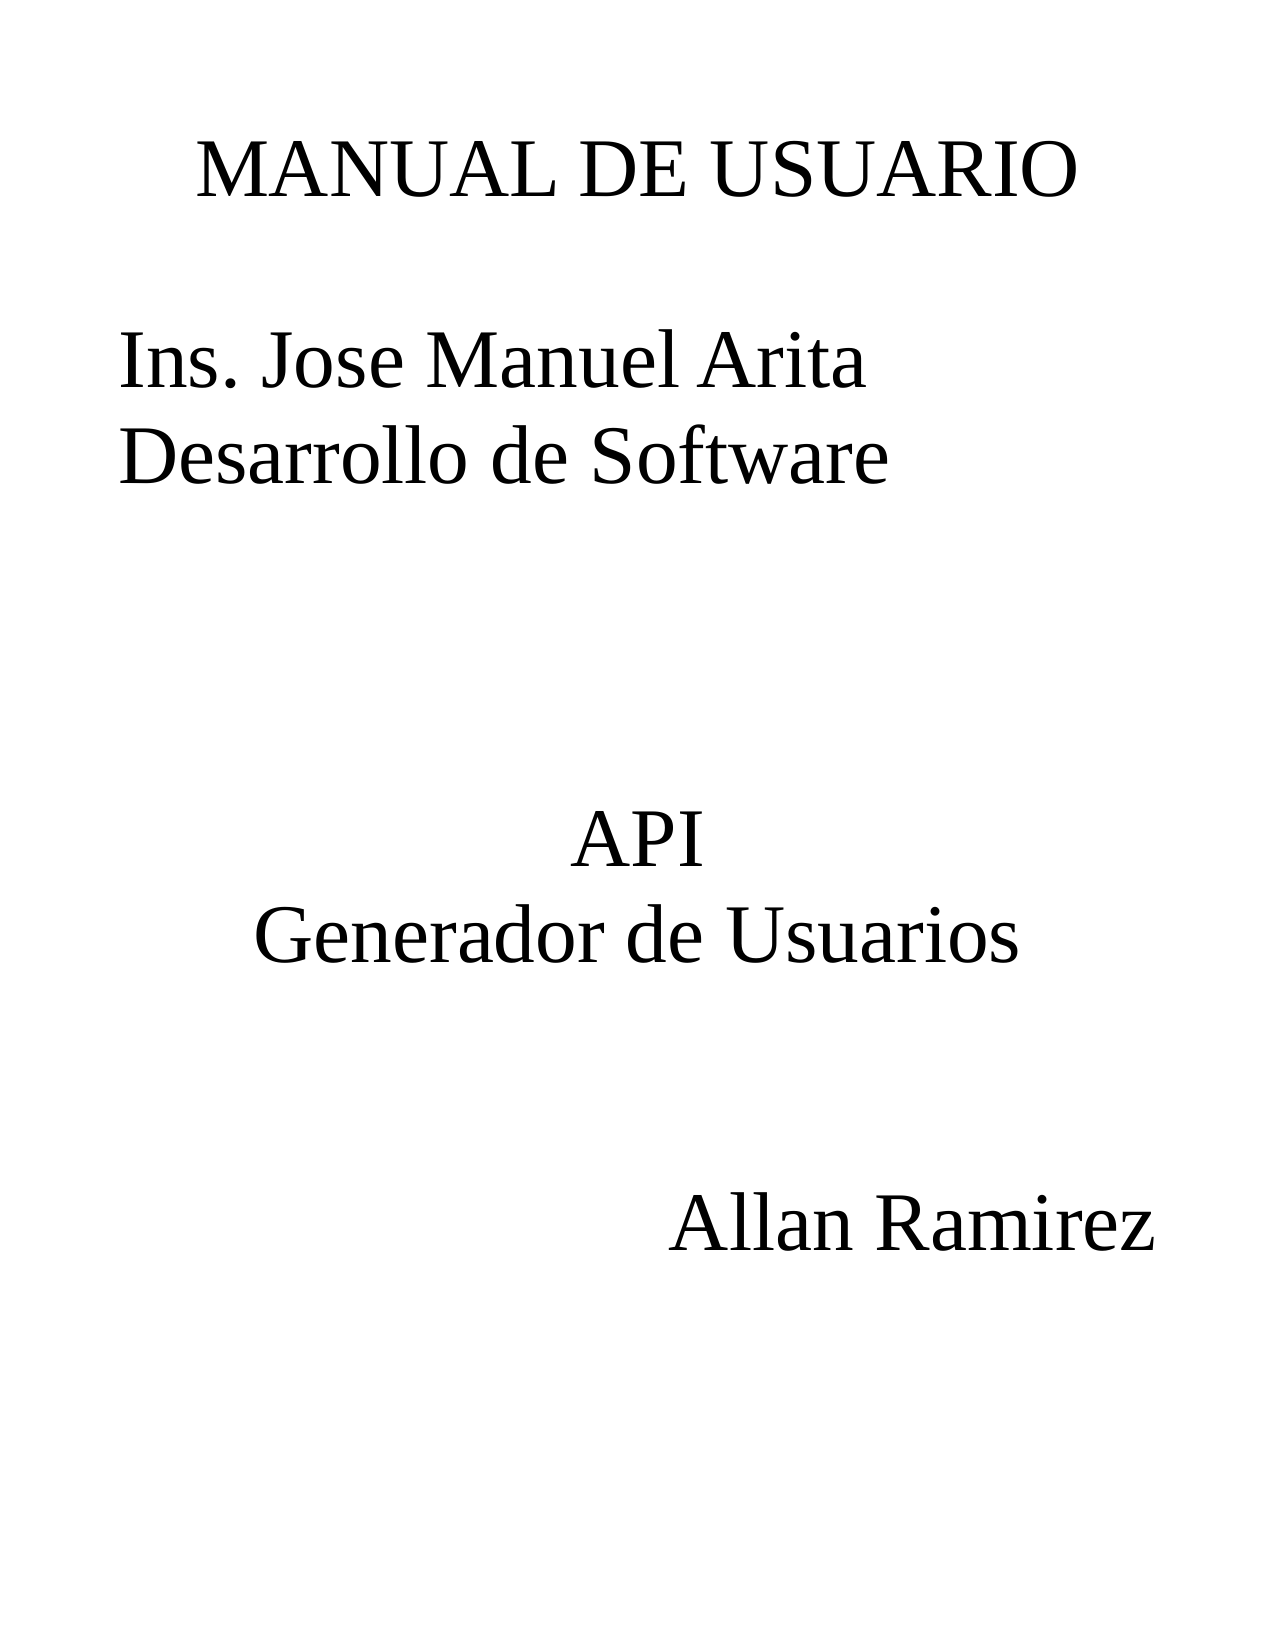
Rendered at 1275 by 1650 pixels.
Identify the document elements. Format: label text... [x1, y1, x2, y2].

text Ins. Jose Manuel Arita [118, 310, 1157, 406]
text Generador de Usuarios [118, 885, 1157, 981]
text Allan Ramirez [118, 1172, 1157, 1268]
text Desarrollo de Software [118, 406, 1157, 501]
text MANUAL DE USUARIO [118, 118, 1157, 214]
text API [118, 789, 1157, 885]
